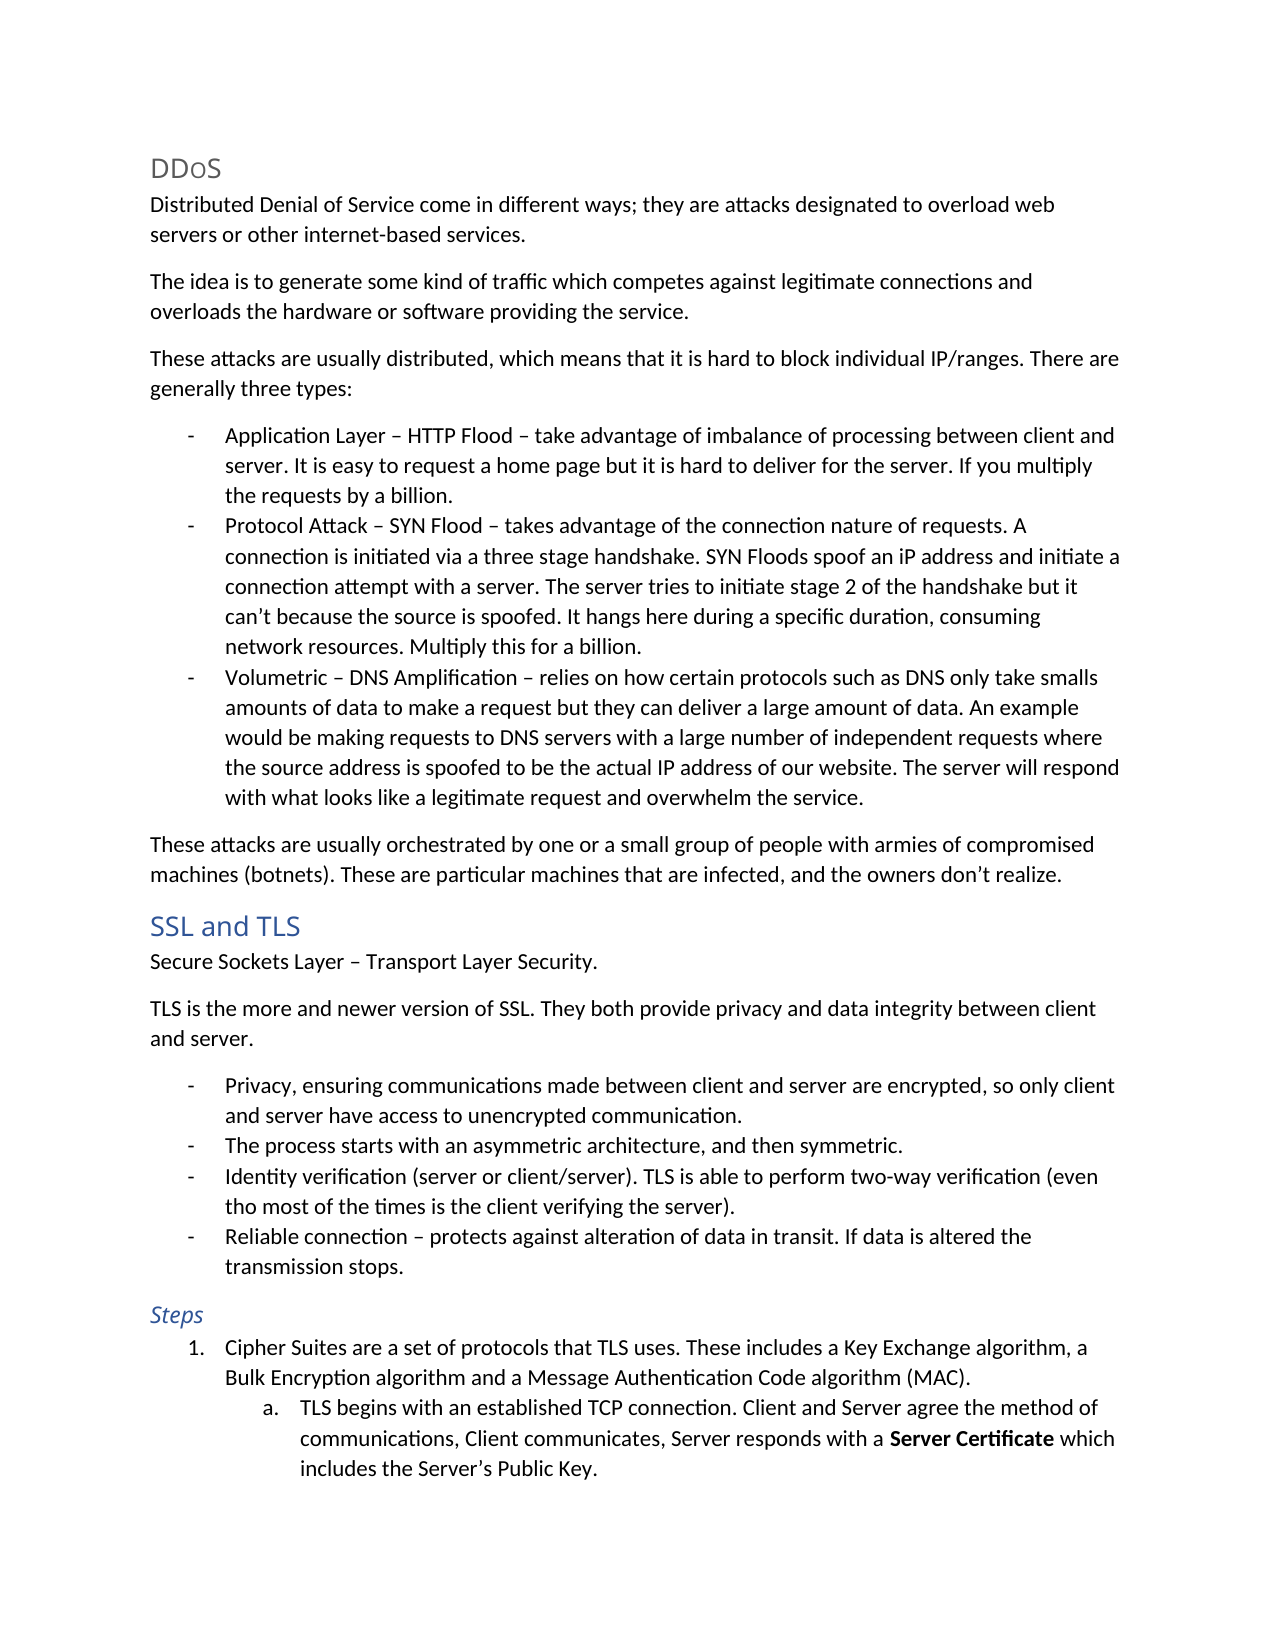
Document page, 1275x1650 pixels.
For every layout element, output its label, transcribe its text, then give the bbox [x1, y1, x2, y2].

text Secure Sockets Layer – Transport Layer Security. [150, 947, 1125, 975]
text Distributed Denial of Service come in different ways; they are attacks designated to overload web servers or other internet-based services. [150, 190, 1125, 248]
text The idea is to generate some kind of traffic which competes against legitimate connections and overloads the hardware or software providing the service. [150, 267, 1125, 325]
list Volumetric – DNS Amplification – relies on how certain protocols such as DNS only take smalls amounts of data to make a request but they can deliver a large amount of data. An example would be making requests to DNS servers with a large number of independent requests where the source address is spoofed to be the actual IP address of our website. The server will respond with what looks like a legitimate request and overwhelm the service. [187, 663, 1125, 812]
list Cipher Suites are a set of protocols that TLS uses. These includes a Key Exchange algorithm, a Bulk Encryption algorithm and a Message Authentication Code algorithm (MAC). [187, 1333, 1125, 1391]
list Privacy, ensuring communications made between client and server are encrypted, so only client and server have access to unencrypted communication. [187, 1071, 1125, 1129]
list Identity verification (server or client/server). TLS is able to perform two-way verification (even tho most of the times is the client verifying the server). [187, 1162, 1125, 1220]
text These attacks are usually orchestrated by one or a small group of people with armies of compromised machines (botnets). These are particular machines that are infected, and the owners don’t realize. [150, 830, 1125, 889]
text TLS is the more and newer version of SSL. They both provide privacy and data integrity between client and server. [150, 994, 1125, 1052]
list Application Layer – HTTP Flood – take advantage of imbalance of processing between client and server. It is easy to request a home page but it is hard to deliver for the server. If you multiply the requests by a billion. [187, 421, 1125, 509]
subtitle DDoS [150, 150, 1125, 187]
subtitle SSL and TLS [150, 907, 1125, 944]
text These attacks are usually distributed, which means that it is hard to block individual IP/ranges. There are generally three types: [150, 344, 1125, 402]
list Reliable connection – protects against alteration of data in transit. If data is altered the transmission stops. [187, 1222, 1125, 1281]
list Protocol Attack – SYN Flood – takes advantage of the connection nature of requests. A connection is initiated via a three stage handshake. SYN Floods spoof an iP address and initiate a connection attempt with a server. The server tries to initiate stage 2 of the handshake but it can’t because the source is spoofed. It hangs here during a specific duration, consuming network resources. Multiply this for a billion. [187, 512, 1125, 661]
list TLS begins with an established TCP connection. Client and Server agree the method of communications, Client communicates, Server responds with a Server Certificate which includes the Server’s Public Key. [262, 1393, 1125, 1482]
subtitle Steps [150, 1299, 1125, 1331]
list The process starts with an asymmetric architecture, and then symmetric. [187, 1132, 1125, 1160]
